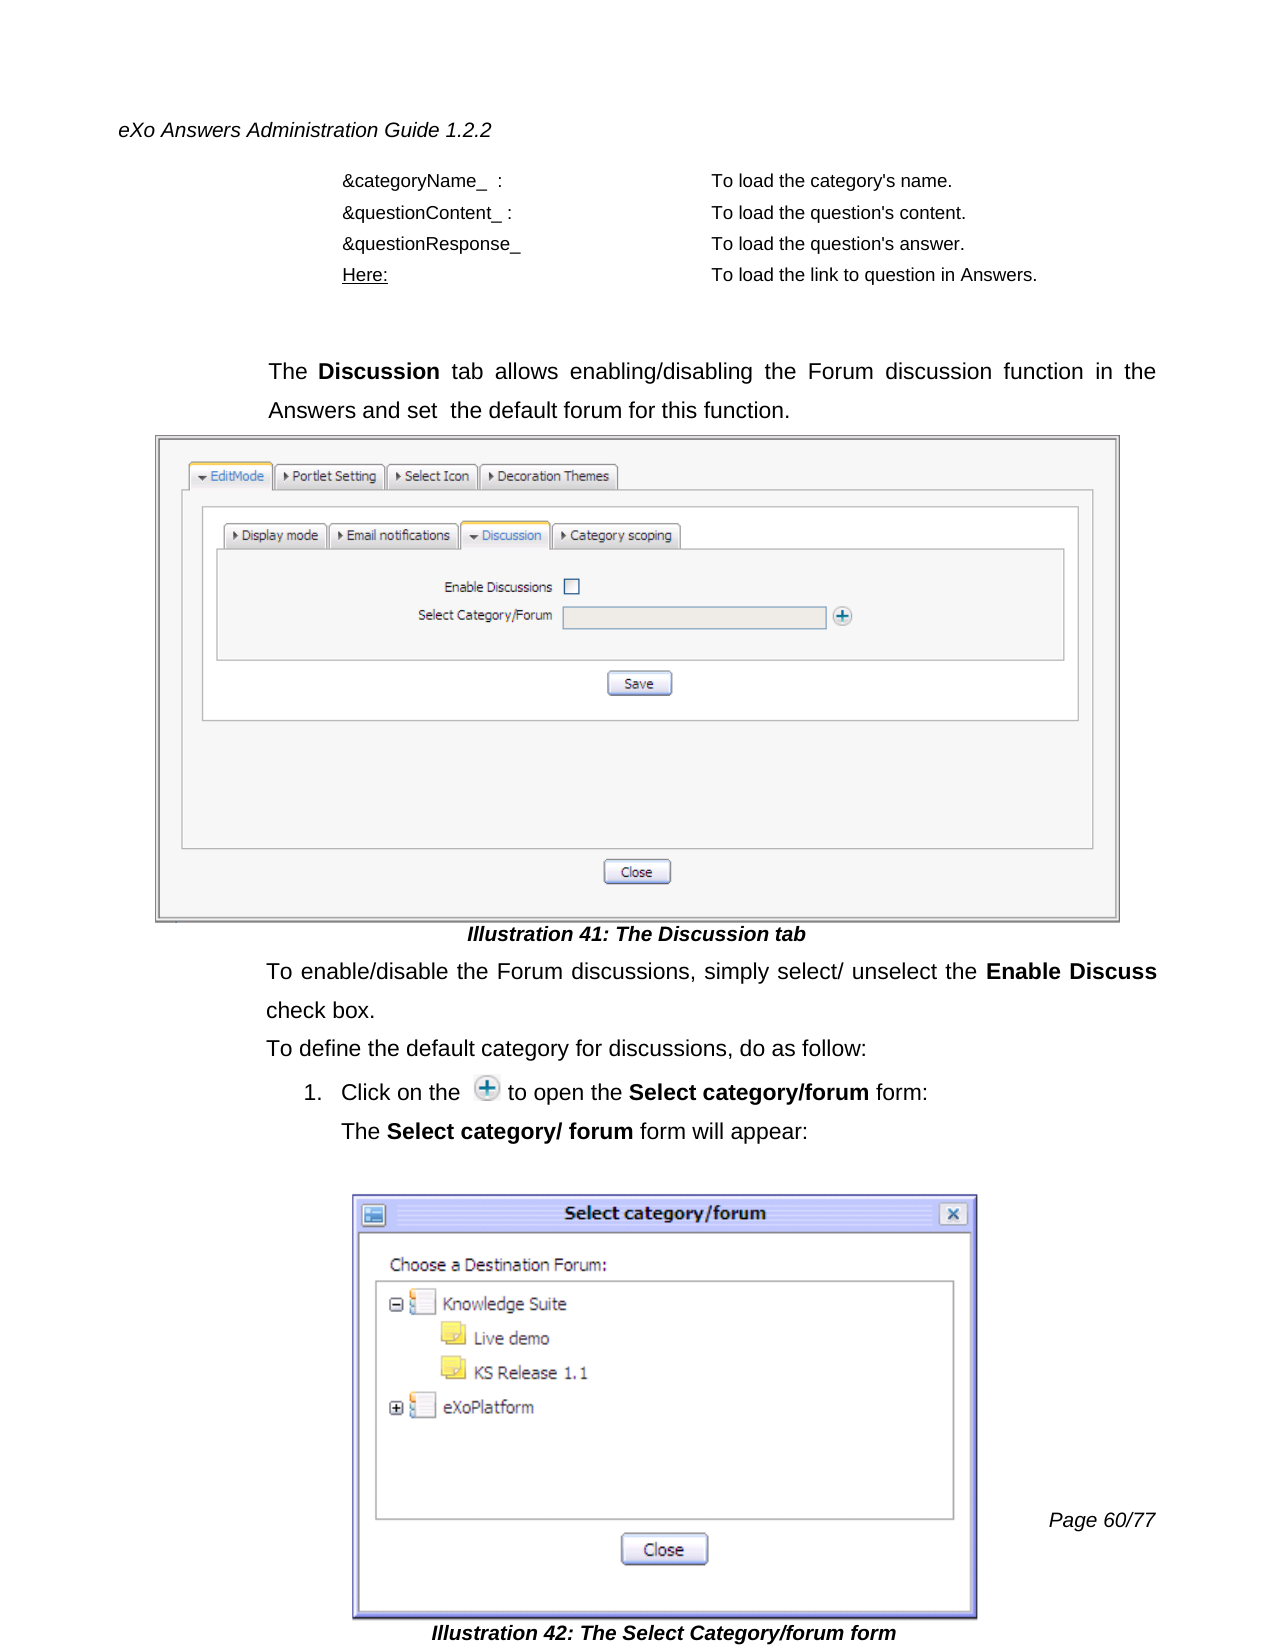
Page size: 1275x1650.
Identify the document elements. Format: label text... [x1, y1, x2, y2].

picture [352, 1193, 978, 1622]
list The Select category/ forum form will appear: [303, 1118, 1157, 1144]
text &questionResponse_ To load the question's answer. [268, 233, 1157, 254]
text To enable/disable the Forum discussions, simply select/ unselect the Enable Discuss check box. [266, 436, 1157, 1023]
text Illustration 41: The Discussion tab [155, 923, 1120, 946]
list Click on the to open the Select category/forum form: [303, 1074, 1157, 1106]
picture [155, 435, 1120, 923]
text &questionContent_ : To load the question's content. [268, 202, 1157, 223]
picture [473, 1074, 502, 1101]
text The Discussion tab allows enabling/disabling the Forum discussion function in the Answers and set the default forum for this function. [268, 359, 1157, 423]
text Illustration 42: The Select Category/forum form [325, 1206, 1005, 1645]
text &categoryName_ : To load the category's name. [268, 171, 1157, 192]
text Here: To load the link to question in Answers. [268, 265, 1157, 286]
text To define the default category for discussions, do as follow: [266, 1036, 1157, 1061]
